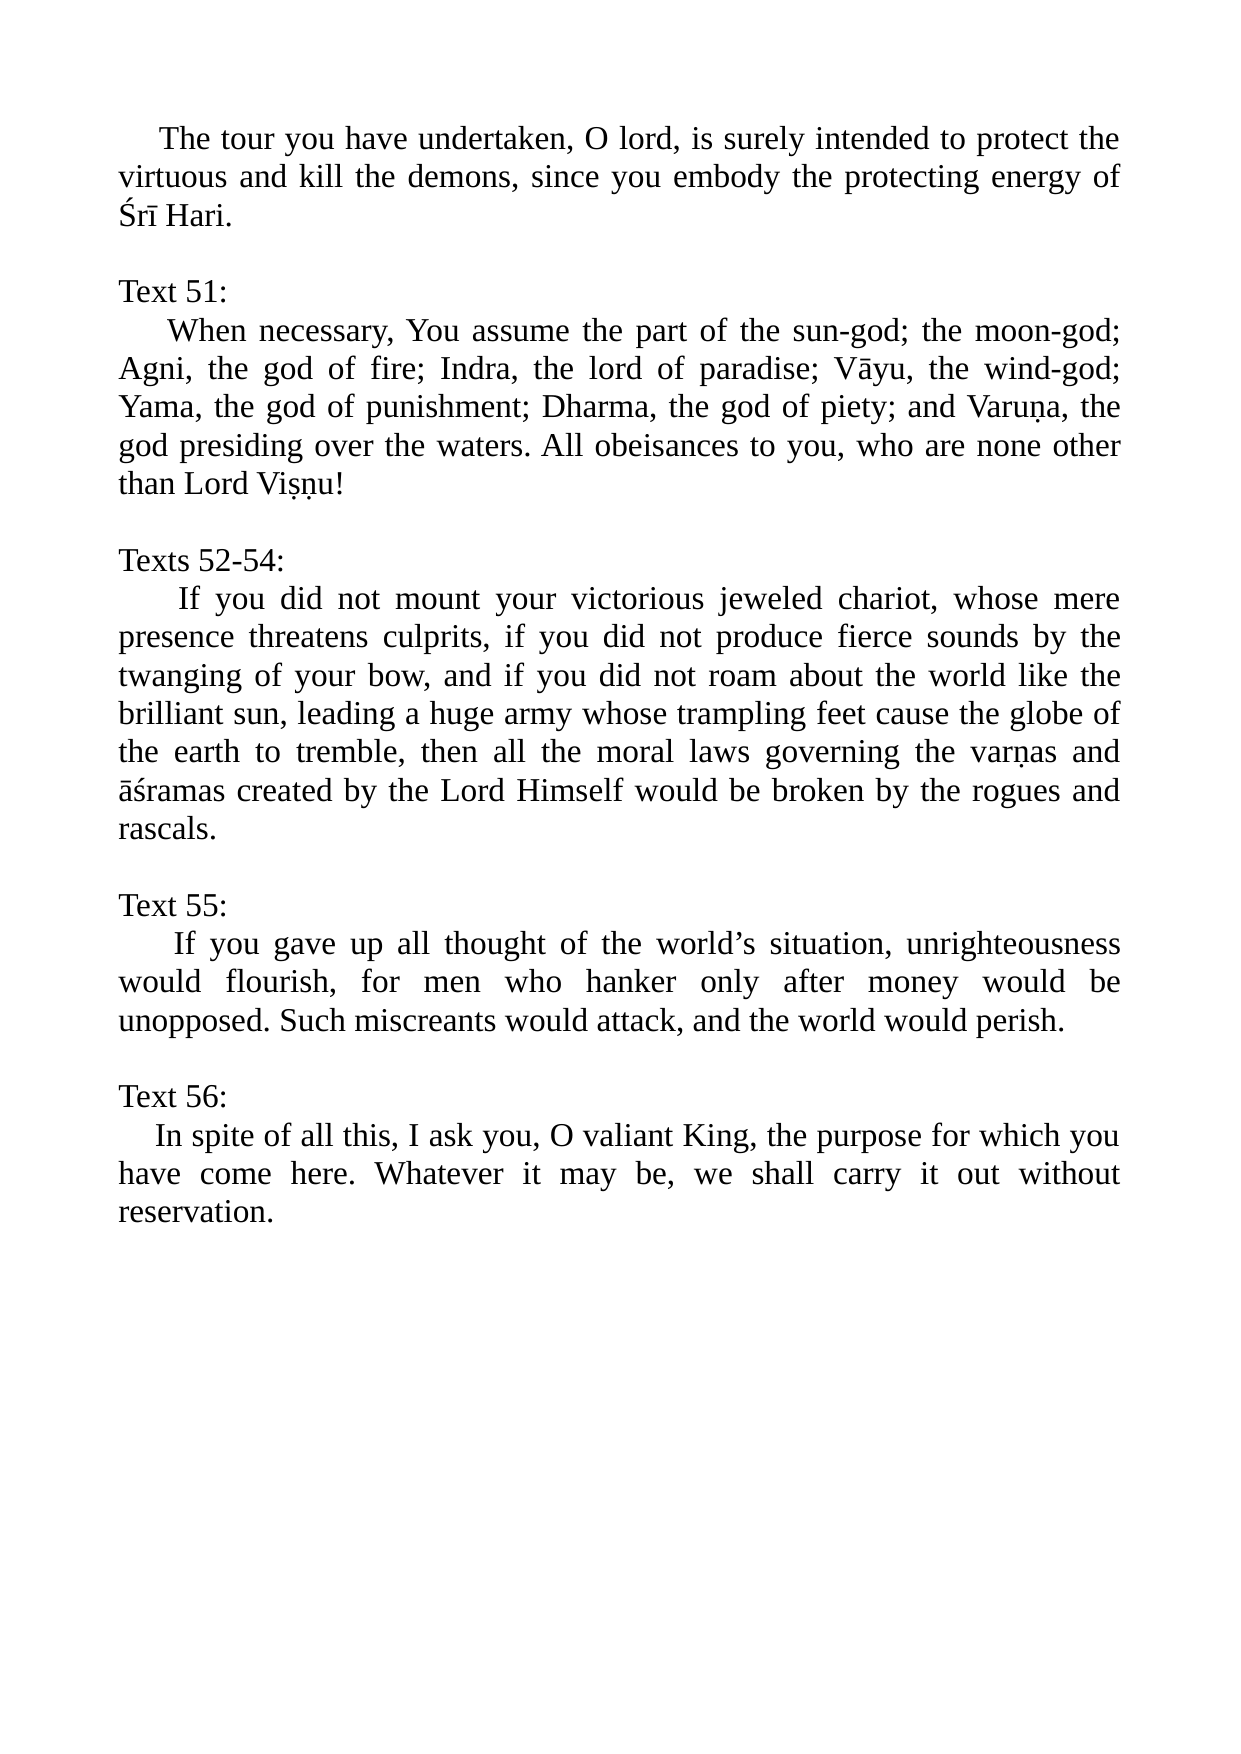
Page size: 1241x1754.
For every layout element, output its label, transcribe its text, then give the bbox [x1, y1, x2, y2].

text If you did not mount your victorious jeweled chariot, whose mere presence threatens culprits, if you did not produce fierce sounds by the twanging of your bow, and if you did not roam about the world like the brilliant sun, leading a huge army whose trampling feet cause the globe of the earth to tremble, then all the moral laws governing the varṇas and āśramas created by the Lord Himself would be broken by the rogues and rascals. [118, 578, 1122, 846]
text In spite of all this, I ask you, O valiant King, the purpose for which you have come here. Whatever it may be, we shall carry it out without reservation. [118, 1115, 1122, 1230]
text If you gave up all thought of the world’s situation, unrighteousness would flourish, for men who hanker only after money would be unopposed. Such miscreants would attack, and the world would perish. [118, 923, 1122, 1038]
text When necessary, You assume the part of the sun-god; the moon-god; Agni, the god of fire; Indra, the lord of paradise; Vāyu, the wind-god; Yama, the god of punishment; Dharma, the god of piety; and Varuṇa, the god presiding over the waters. All obeisances to you, who are none other than Lord Viṣṇu! [118, 310, 1122, 501]
text Texts 52-54: [118, 540, 1122, 578]
text Text 56: [118, 1076, 1122, 1115]
text The tour you have undertaken, O lord, is surely intended to protect the virtuous and kill the demons, since you embody the protecting energy of Śrī Hari. [118, 118, 1122, 233]
text Text 55: [118, 885, 1122, 923]
text Text 51: [118, 271, 1122, 310]
